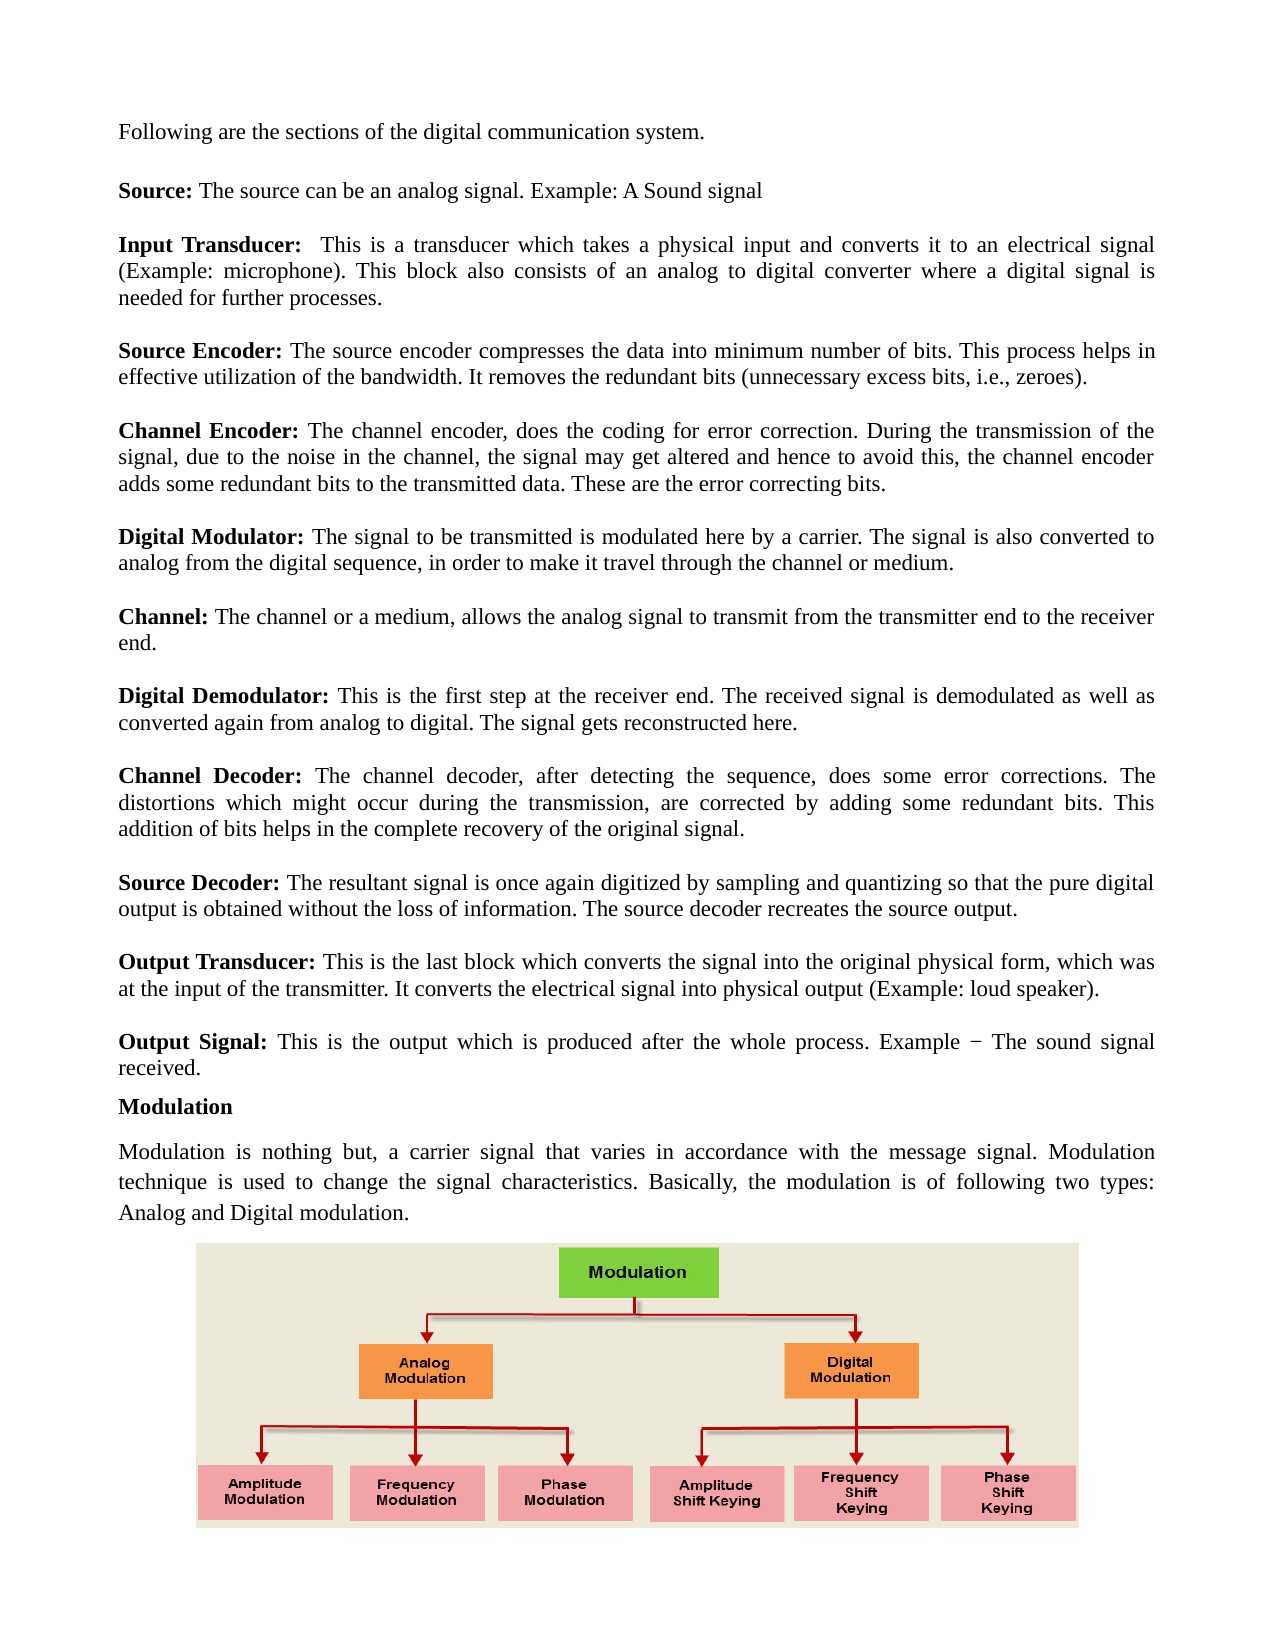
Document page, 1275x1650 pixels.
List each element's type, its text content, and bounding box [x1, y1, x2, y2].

text Modulation is nothing but, a carrier signal that varies in accordance with the message signal. Modulation technique is used to change the signal characteristics. Basically, the modulation is of following two types: Analog and Digital modulation. [118, 1138, 1157, 1225]
subtitle Channel Encoder: The channel encoder, does the coding for error correction. During the transmission of the signal, due to the noise in the channel, the signal may get altered and hence to avoid this, the channel encoder adds some redundant bits to the transmitted data. These are the error correcting bits. [118, 417, 1157, 496]
subtitle Source Encoder: The source encoder compresses the data into minimum number of bits. This process helps in effective utilization of the bandwidth. It removes the redundant bits (unnecessary excess bits, i.e., zeroes). [118, 337, 1157, 390]
subtitle Output Transducer: This is the last block which converts the signal into the original physical form, which was at the input of the transmitter. It converts the electrical signal into physical output (Example: loud speaker). [118, 948, 1157, 1001]
subtitle Output Signal: This is the output which is produced after the whole process. Example − The sound signal received. [118, 1028, 1157, 1081]
picture [196, 1243, 1079, 1528]
subtitle Digital Modulator: The signal to be transmitted is modulated here by a carrier. The signal is also converted to analog from the digital sequence, in order to make it travel through the channel or medium. [118, 523, 1157, 576]
subtitle Source Decoder: The resultant signal is once again digitized by sampling and quantizing so that the pure digital output is obtained without the loss of information. The source decoder recreates the source output. [118, 868, 1157, 921]
subtitle Input Transducer: This is a transducer which takes a physical input and converts it to an electrical signal (Example: microphone). This block also consists of an analog to digital converter where a digital signal is needed for further processes. [118, 231, 1157, 310]
text Modulation [118, 1093, 1157, 1120]
subtitle Channel: The channel or a medium, allows the analog signal to transmit from the transmitter end to the receiver end. [118, 603, 1157, 656]
subtitle Channel Decoder: The channel decoder, after detecting the sequence, does some error corrections. The distortions which might occur during the transmission, are corrected by adding some redundant bits. This addition of bits helps in the complete recovery of the original signal. [118, 762, 1157, 841]
subtitle Digital Demodulator: This is the first step at the receiver end. The received signal is demodulated as well as converted again from analog to digital. The signal gets reconstructed here. [118, 683, 1157, 735]
text Following are the sections of the digital communication system. [118, 118, 1157, 144]
subtitle Source: The source can be an analog signal. Example: A Sound signal [118, 177, 1157, 204]
